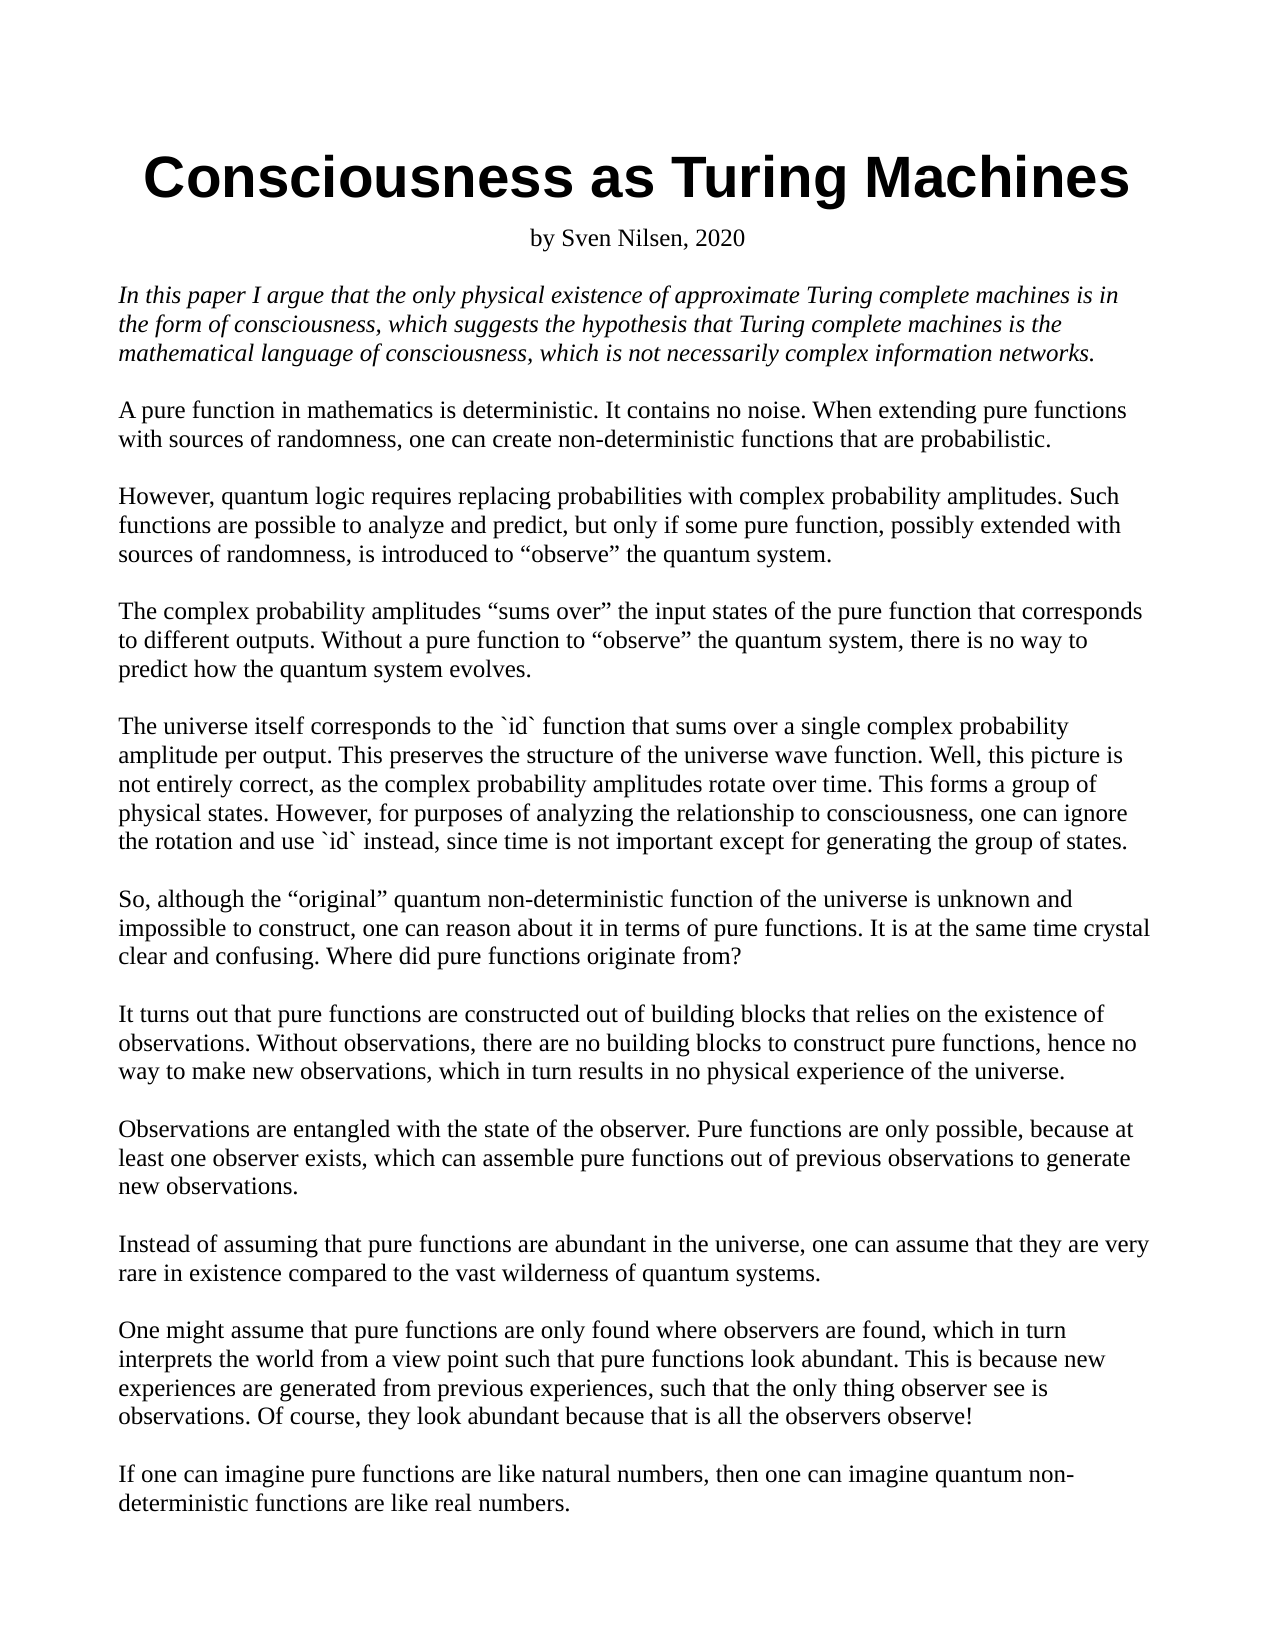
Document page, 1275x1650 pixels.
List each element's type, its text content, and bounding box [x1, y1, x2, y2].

text by Sven Nilsen, 2020 [118, 223, 1157, 251]
text One might assume that pure functions are only found where observers are found, which in turn interprets the world from a view point such that pure functions look abundant. This is because new experiences are generated from previous experiences, such that the only thing observer see is observations. Of course, they look abundant because that is all the observers observe! [118, 1315, 1157, 1430]
text However, quantum logic requires replacing probabilities with complex probability amplitudes. Such functions are possible to analyze and predict, but only if some pure function, possibly extended with sources of randomness, is introduced to “observe” the quantum system. [118, 481, 1157, 568]
text If one can imagine pure functions are like natural numbers, then one can imagine quantum non-deterministic functions are like real numbers. [118, 1459, 1157, 1516]
text So, although the “original” quantum non-deterministic function of the universe is unknown and impossible to construct, one can reason about it in terms of pure functions. It is at the same time crystal clear and confusing. Where did pure functions originate from? [118, 884, 1157, 970]
text The universe itself corresponds to the `id` function that sums over a single complex probability amplitude per output. This preserves the structure of the universe wave function. Well, this picture is not entirely correct, as the complex probability amplitudes rotate over time. This forms a group of physical states. However, for purposes of analyzing the relationship to consciousness, one can ignore the rotation and use `id` instead, since time is not important except for generating the group of states. [118, 711, 1157, 855]
text In this paper I argue that the only physical existence of approximate Turing complete machines is in the form of consciousness, which suggests the hypothesis that Turing complete machines is the mathematical language of consciousness, which is not necessarily complex information networks. [118, 280, 1157, 366]
text Observations are entangled with the state of the observer. Pure functions are only possible, because at least one observer exists, which can assemble pure functions out of previous observations to generate new observations. [118, 1114, 1157, 1200]
text It turns out that pure functions are constructed out of building blocks that relies on the existence of observations. Without observations, there are no building blocks to construct pure functions, hence no way to make new observations, which in turn results in no physical experience of the universe. [118, 999, 1157, 1085]
text The complex probability amplitudes “sums over” the input states of the pure function that corresponds to different outputs. Without a pure function to “observe” the quantum system, there is no way to predict how the quantum system evolves. [118, 596, 1157, 683]
title Consciousness as Turing Machines [118, 143, 1157, 210]
text A pure function in mathematics is deterministic. It contains no noise. When extending pure functions with sources of randomness, one can create non-deterministic functions that are probabilistic. [118, 395, 1157, 453]
text Instead of assuming that pure functions are abundant in the universe, one can assume that they are very rare in existence compared to the vast wilderness of quantum systems. [118, 1229, 1157, 1286]
